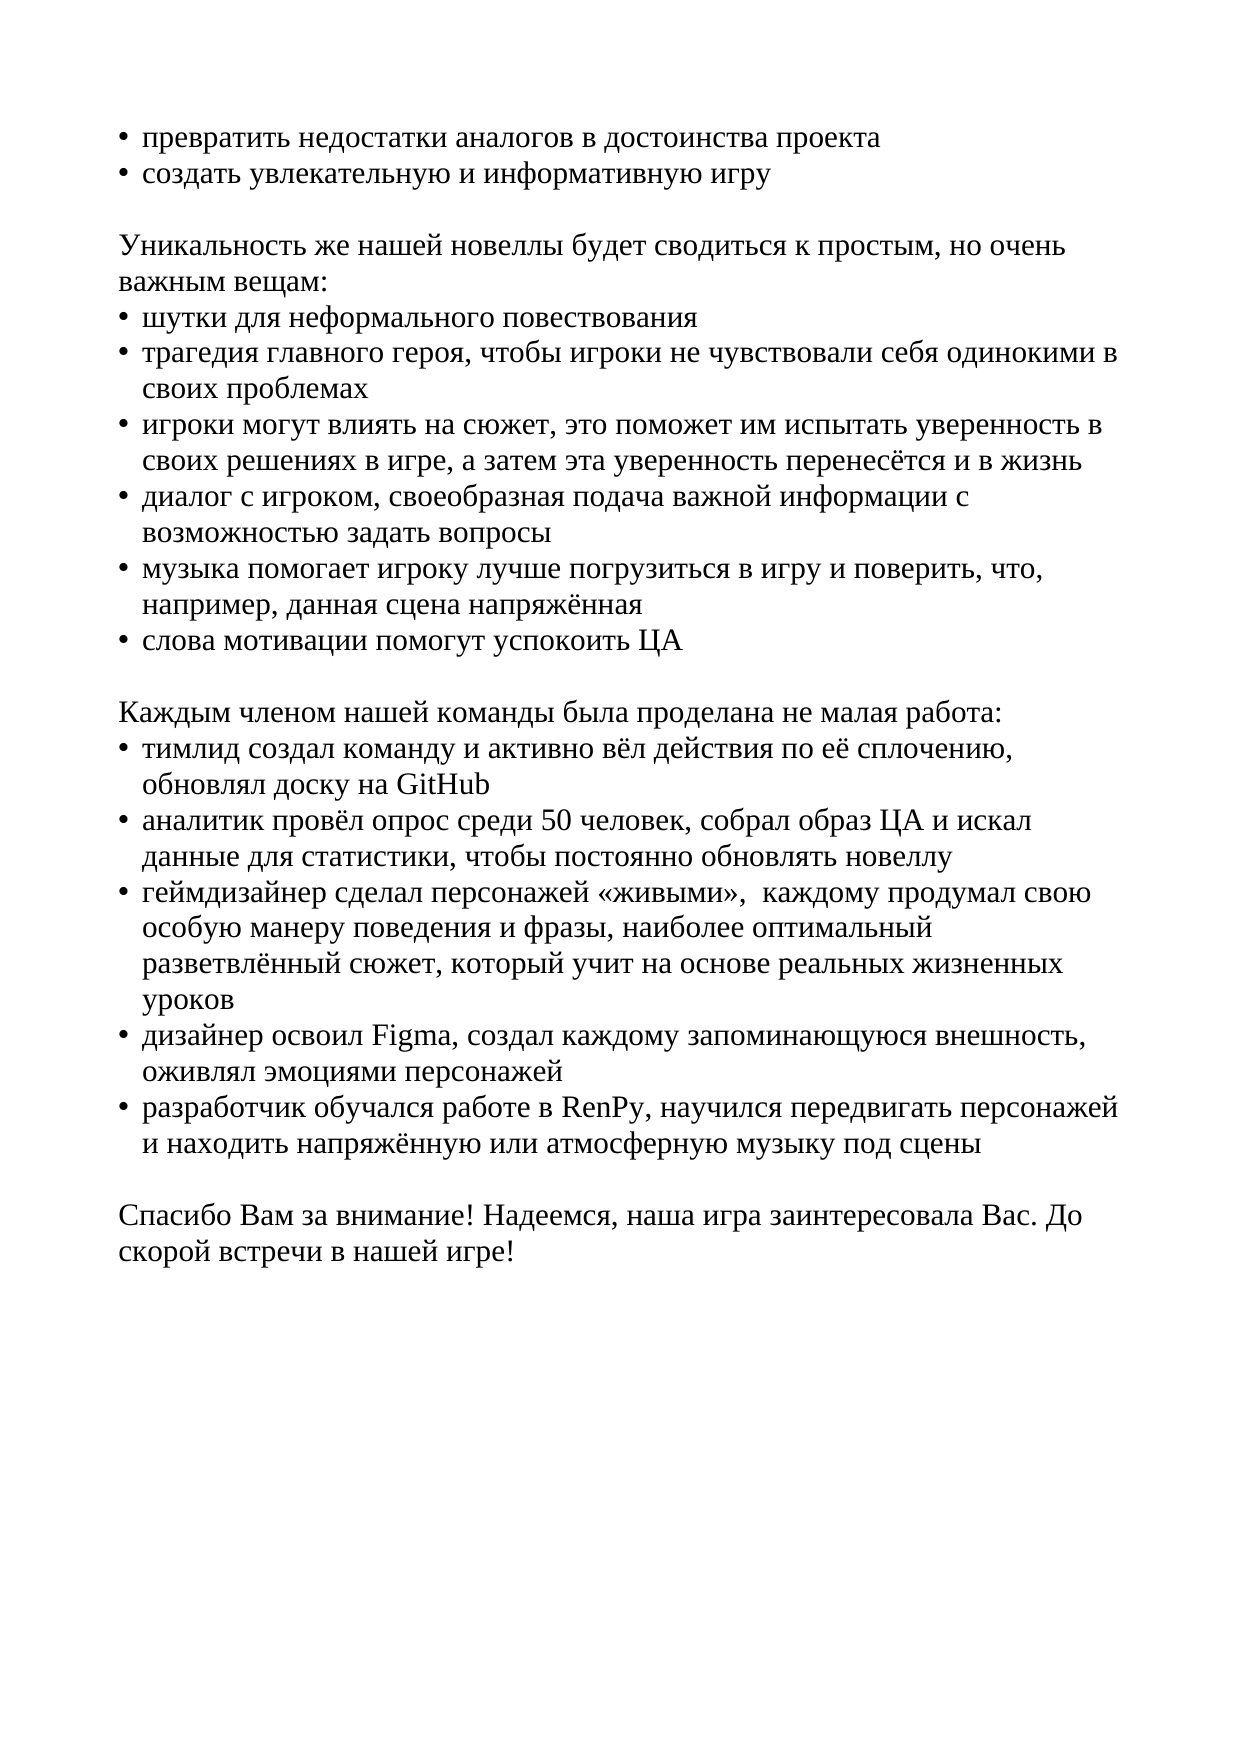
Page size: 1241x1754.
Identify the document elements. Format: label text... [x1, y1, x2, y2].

list превратить недостатки аналогов в достоинства проекта [118, 118, 1122, 154]
list слова мотивации помогут успокоить ЦА [118, 621, 1122, 657]
list трагедия главного героя, чтобы игроки не чувствовали себя одинокими в своих проблемах [118, 334, 1122, 406]
text Уникальность же нашей новеллы будет сводиться к простым, но очень важным вещам: [118, 226, 1122, 298]
list диалог с игроком, своеобразная подача важной информации с возможностью задать вопросы [118, 477, 1122, 549]
text Спасибо Вам за внимание! Надеемся, наша игра заинтересовала Вас. До скорой встречи в нашей игре! [118, 1196, 1122, 1268]
list шутки для неформального повествования [118, 298, 1122, 334]
list игроки могут влиять на сюжет, это поможет им испытать уверенность в своих решениях в игре, а затем эта уверенность перенесётся и в жизнь [118, 406, 1122, 477]
list разработчик обучался работе в RenPy, научился передвигать персонажей и находить напряжённую или атмосферную музыку под сцены [118, 1088, 1122, 1160]
list тимлид создал команду и активно вёл действия по её сплочению, обновлял доску на GitHub [118, 729, 1122, 801]
list геймдизайнер сделал персонажей «живыми», каждому продумал свою особую манеру поведения и фразы, наиболее оптимальный разветвлённый сюжет, который учит на основе реальных жизненных уроков [118, 873, 1122, 1017]
list музыка помогает игроку лучше погрузиться в игру и поверить, что, например, данная сцена напряжённая [118, 549, 1122, 621]
list создать увлекательную и информативную игру [118, 154, 1122, 190]
text Каждым членом нашей команды была проделана не малая работа: [118, 693, 1122, 729]
list аналитик провёл опрос среди 50 человек, собрал образ ЦА и искал данные для статистики, чтобы постоянно обновлять новеллу [118, 801, 1122, 873]
list дизайнер освоил Figma, создал каждому запоминающуюся внешность, оживлял эмоциями персонажей [118, 1017, 1122, 1088]
